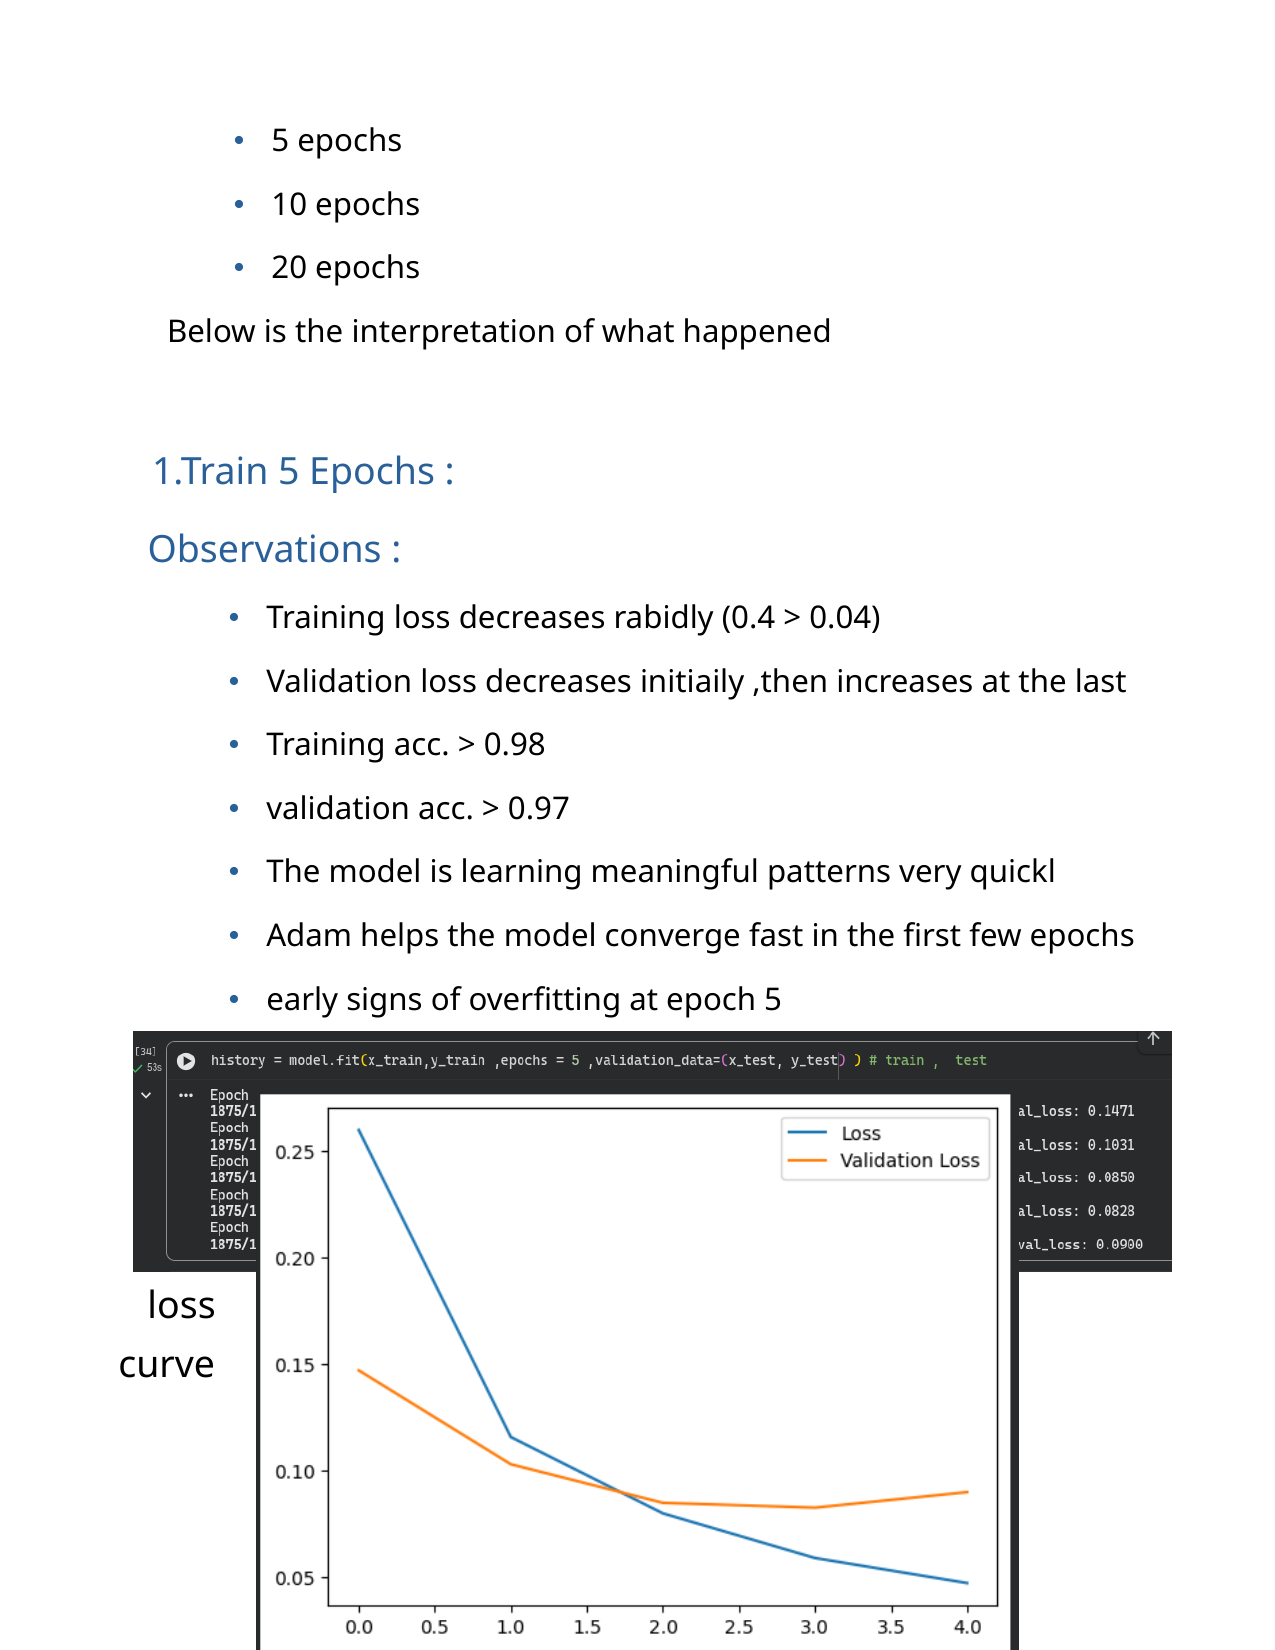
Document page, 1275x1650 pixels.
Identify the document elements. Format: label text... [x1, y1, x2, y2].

list The model is learning meaningful patterns very quickl [228, 849, 1157, 892]
text [1019, 1272, 1157, 1388]
list 10 epochs [234, 182, 1157, 224]
list Training acc. > 0.98 [228, 722, 1157, 765]
list Validation loss decreases initiaily ,then increases at the last [228, 659, 1157, 701]
text Observations : [118, 522, 1157, 573]
text loss curve [118, 1107, 256, 1388]
list early signs of overfitting at epoch 5 [228, 977, 1157, 1019]
picture [133, 1031, 1172, 1650]
list Adam helps the model converge fast in the first few epochs [228, 913, 1157, 956]
list 5 epochs [234, 118, 1157, 161]
list 20 epochs [234, 245, 1157, 288]
list validation acc. > 0.97 [228, 786, 1157, 828]
text Below is the interpretation of what happened [118, 309, 1157, 351]
list Training loss decreases rabidly (0.4 > 0.04) [228, 595, 1157, 638]
text 1.Train 5 Epochs : [118, 436, 1157, 498]
